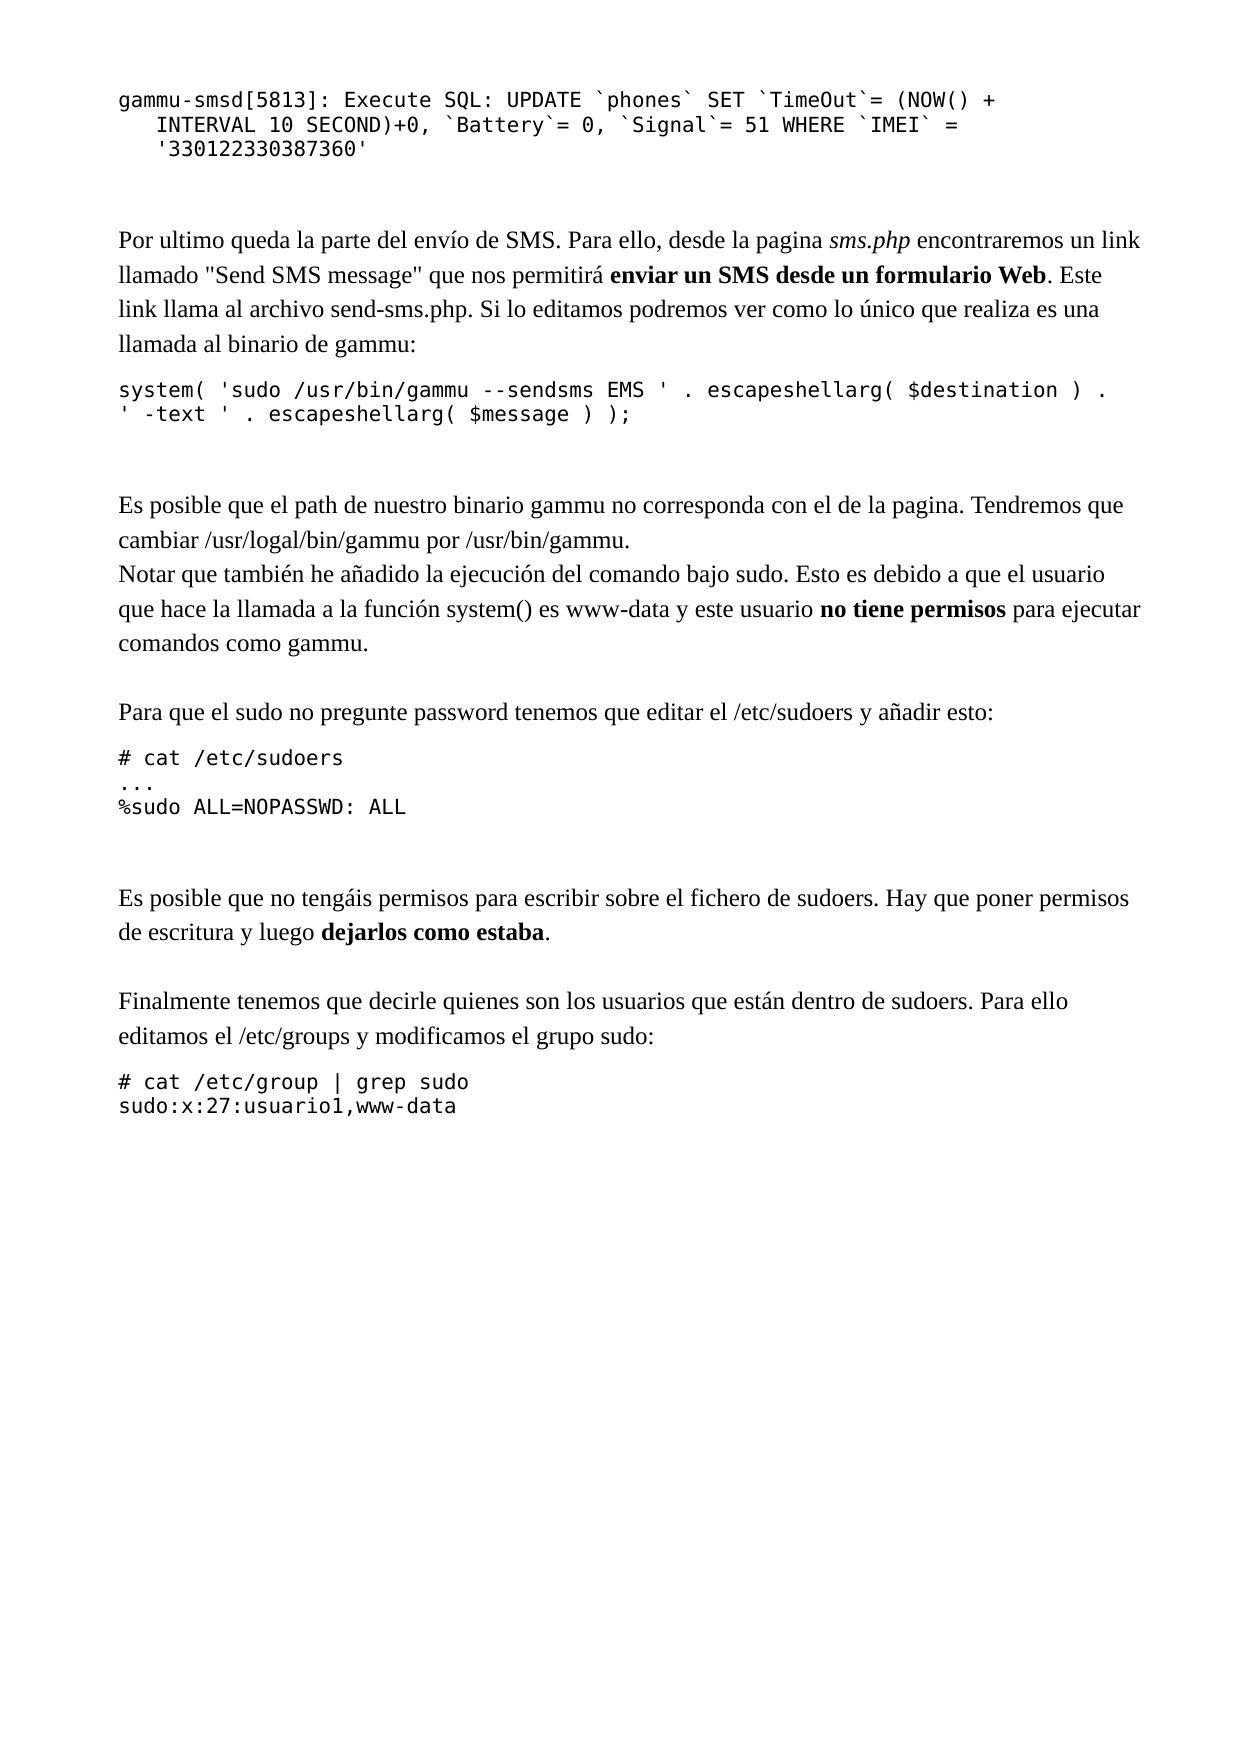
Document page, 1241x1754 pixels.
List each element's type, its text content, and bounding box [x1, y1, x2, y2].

text INTERVAL 10 SECOND)+0, `Battery`= 0, `Signal`= 51 WHERE `IMEI` = [118, 113, 1141, 137]
text ' -text ' . escapeshellarg( $message ) ); [118, 402, 1141, 426]
text Por ultimo queda la parte del envío de SMS. Para ello, desde la pagina sms.php encontraremos un link llamado "Send SMS message" que nos permitirá enviar un SMS desde un formulario Web. Este link llama al archivo send-sms.php. Si lo editamos podremos ver como lo único que realiza es una llamada al binario de gammu: [118, 191, 1141, 357]
text '330122330387360' [118, 137, 1141, 161]
text system( 'sudo /usr/bin/gammu --sendsms EMS ' . escapeshellarg( $destination ) . [118, 378, 1141, 402]
text ... [118, 771, 1141, 795]
text sudo:x:27:usuario1,www-data [118, 1094, 1141, 1118]
text Es posible que el path de nuestro binario gammu no corresponda con el de la pagina. Tendremos que cambiar /usr/logal/bin/gammu por /usr/bin/gammu. Notar que también he añadido la ejecución del comando bajo sudo. Esto es debido a que el usuario que hace la llamada a la función system() es www-data y este usuario no tiene permisos para ejecutar comandos como gammu. Para que el sudo no pregunte password tenemos que editar el /etc/sudoers y añadir esto: [118, 456, 1141, 726]
text Es posible que no tengáis permisos para escribir sobre el fichero de sudoers. Hay que poner permisos de escritura y luego dejarlos como estaba. Finalmente tenemos que decirle quienes son los usuarios que están dentro de sudoers. Para ello editamos el /etc/groups y modificamos el grupo sudo: [118, 848, 1141, 1050]
text gammu-smsd[5813]: Execute SQL: UPDATE `phones` SET `TimeOut`= (NOW() + [118, 88, 1141, 113]
text # cat /etc/group | grep sudo [118, 1070, 1141, 1094]
text # cat /etc/sudoers [118, 746, 1141, 771]
text %sudo ALL=NOPASSWD: ALL [118, 795, 1141, 819]
